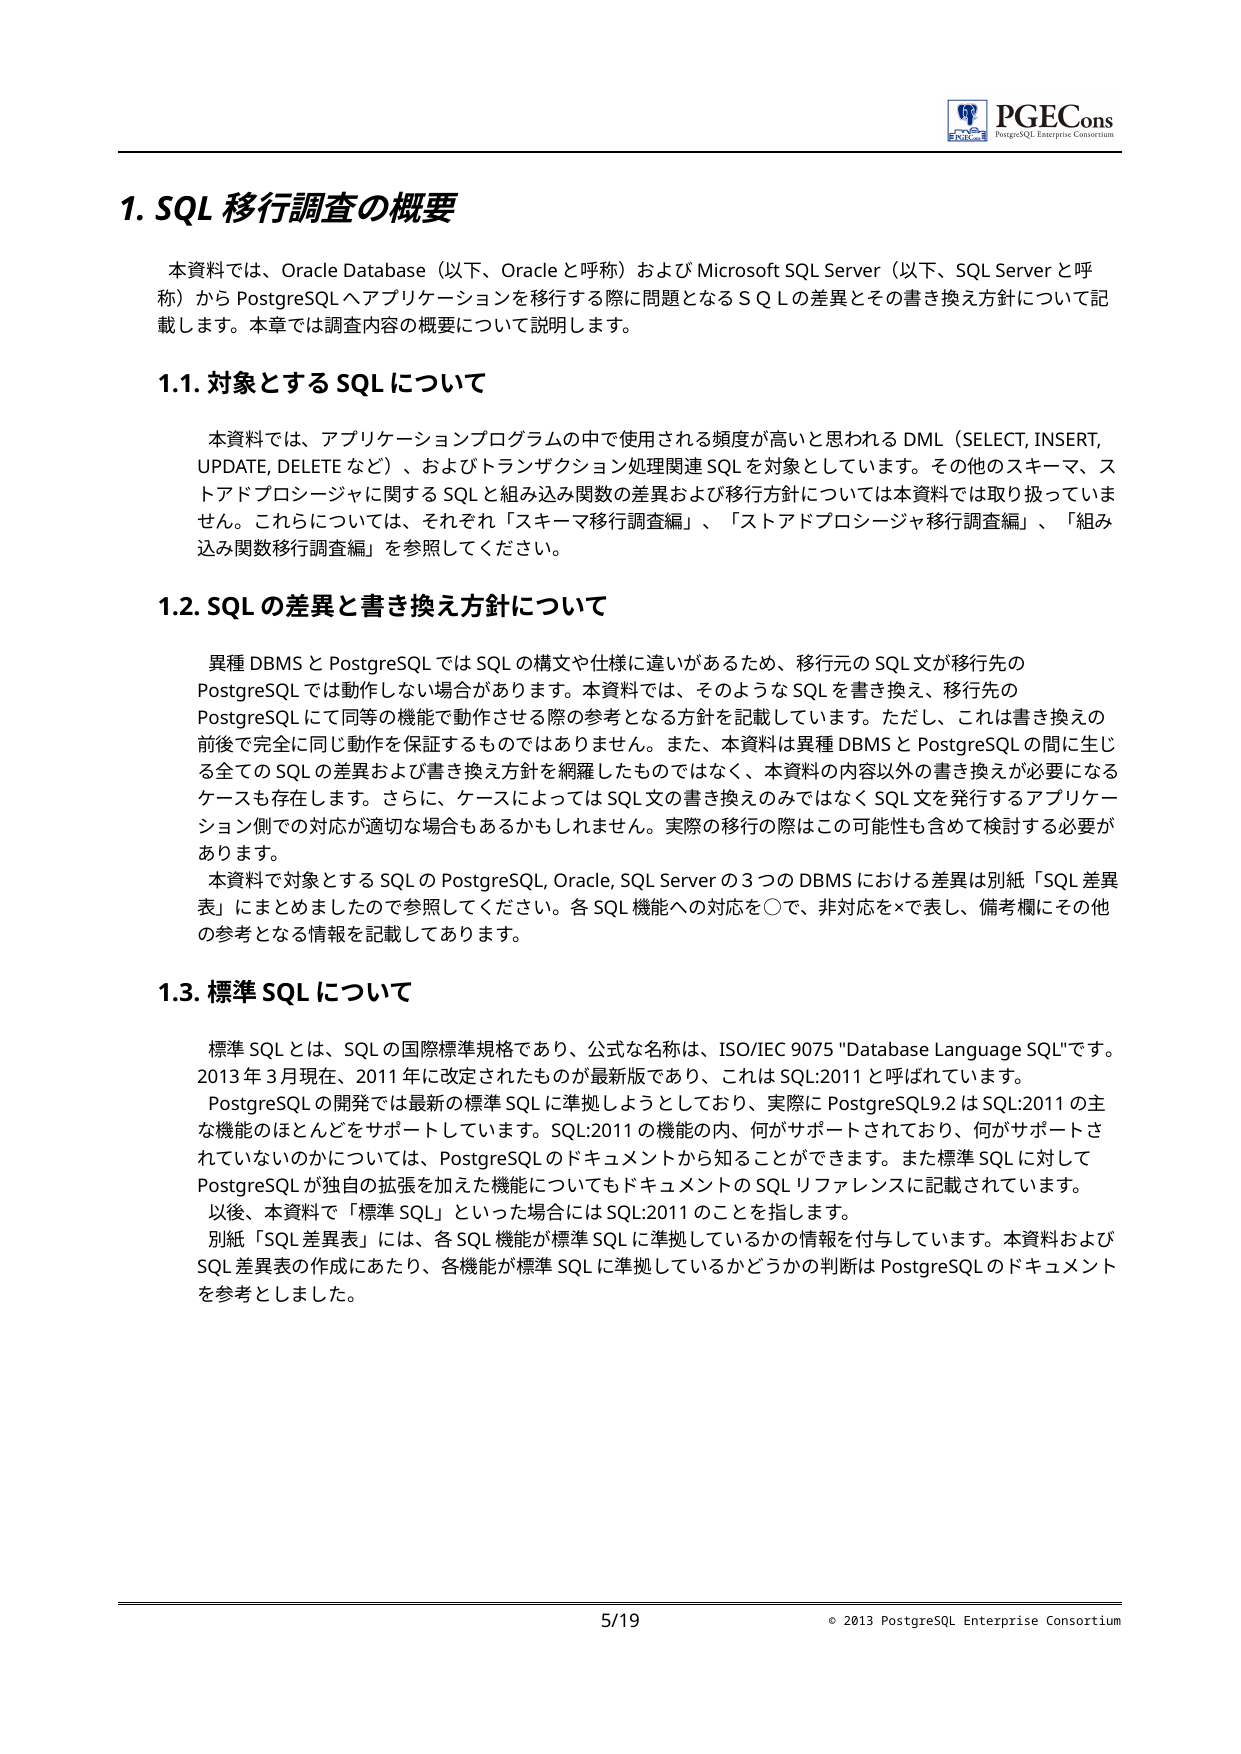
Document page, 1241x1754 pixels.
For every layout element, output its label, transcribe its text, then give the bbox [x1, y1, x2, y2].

text 本資料では、Oracle Database（以下、Oracleと呼称）およびMicrosoft SQL Server（以下、SQL Serverと呼称）からPostgreSQLへアプリケーションを移行する際に問題となるＳＱＬの差異とその書き換え方針について記載します。本章では調査内容の概要について説明します。 [157, 256, 1122, 338]
subtitle 標準SQLについて [157, 973, 1122, 1009]
text 本資料では、アプリケーションプログラムの中で使用される頻度が高いと思われるDML（SELECT, INSERT, UPDATE, DELETE など）、およびトランザクション処理関連SQLを対象としています。その他のスキーマ、ストアドプロシージャに関するSQLと組み込み関数の差異および移行方針については本資料では取り扱っていません。これらについては、それぞれ「スキーマ移行調査編」、「ストアドプロシージャ移行調査編」、「組み込み関数移行調査編」を参照してください。 [197, 425, 1122, 561]
subtitle SQL移行調査の概要 [118, 182, 1122, 231]
text 本資料で対象とするSQLのPostgreSQL, Oracle, SQL Serverの３つのDBMSにおける差異は別紙「SQL差異表」にまとめましたので参照してください。各SQL機能への対応を○で、非対応を×で表し、備考欄にその他の参考となる情報を記載してあります。 [197, 866, 1122, 947]
text 異種DBMSとPostgreSQLではSQLの構文や仕様に違いがあるため、移行元のSQL文が移行先のPostgreSQLでは動作しない場合があります。本資料では、そのようなSQLを書き換え、移行先のPostgreSQLにて同等の機能で動作させる際の参考となる方針を記載しています。ただし、これは書き換えの前後で完全に同じ動作を保証するものではありません。また、本資料は異種DBMSとPostgreSQLの間に生じる全てのSQLの差異および書き換え方針を網羅したものではなく、本資料の内容以外の書き換えが必要になるケースも存在します。さらに、ケースによってはSQL文の書き換えのみではなくSQL文を発行するアプリケーション側での対応が適切な場合もあるかもしれません。実際の移行の際はこの可能性も含めて検討する必要があります。 [197, 648, 1122, 866]
text 以後、本資料で「標準SQL」といった場合にはSQL:2011のことを指します。 [197, 1198, 1122, 1225]
text 標準SQLとは、SQLの国際標準規格であり、公式な名称は、ISO/IEC 9075 "Database Language SQL"です。2013年3月現在、2011年に改定されたものが最新版であり、これはSQL:2011と呼ばれています。 [197, 1034, 1122, 1089]
subtitle SQLの差異と書き換え方針について [157, 586, 1122, 623]
subtitle 対象とするSQLについて [157, 363, 1122, 399]
text 別紙「SQL差異表」には、各SQL機能が標準SQLに準拠しているかの情報を付与しています。本資料およびSQL差異表の作成にあたり、各機能が標準SQLに準拠しているかどうかの判断はPostgreSQLのドキュメントを参考としました。 [197, 1225, 1122, 1306]
text PostgreSQLの開発では最新の標準SQLに準拠しようとしており、実際にPostgreSQL9.2はSQL:2011の主な機能のほとんどをサポートしています。SQL:2011の機能の内、何がサポートされており、何がサポートされていないのかについては、PostgreSQLのドキュメントから知ることができます。また標準SQLに対してPostgreSQLが独自の拡張を加えた機能についてもドキュメントのSQLリファレンスに記載されています。 [197, 1089, 1122, 1198]
picture [941, 94, 1119, 147]
